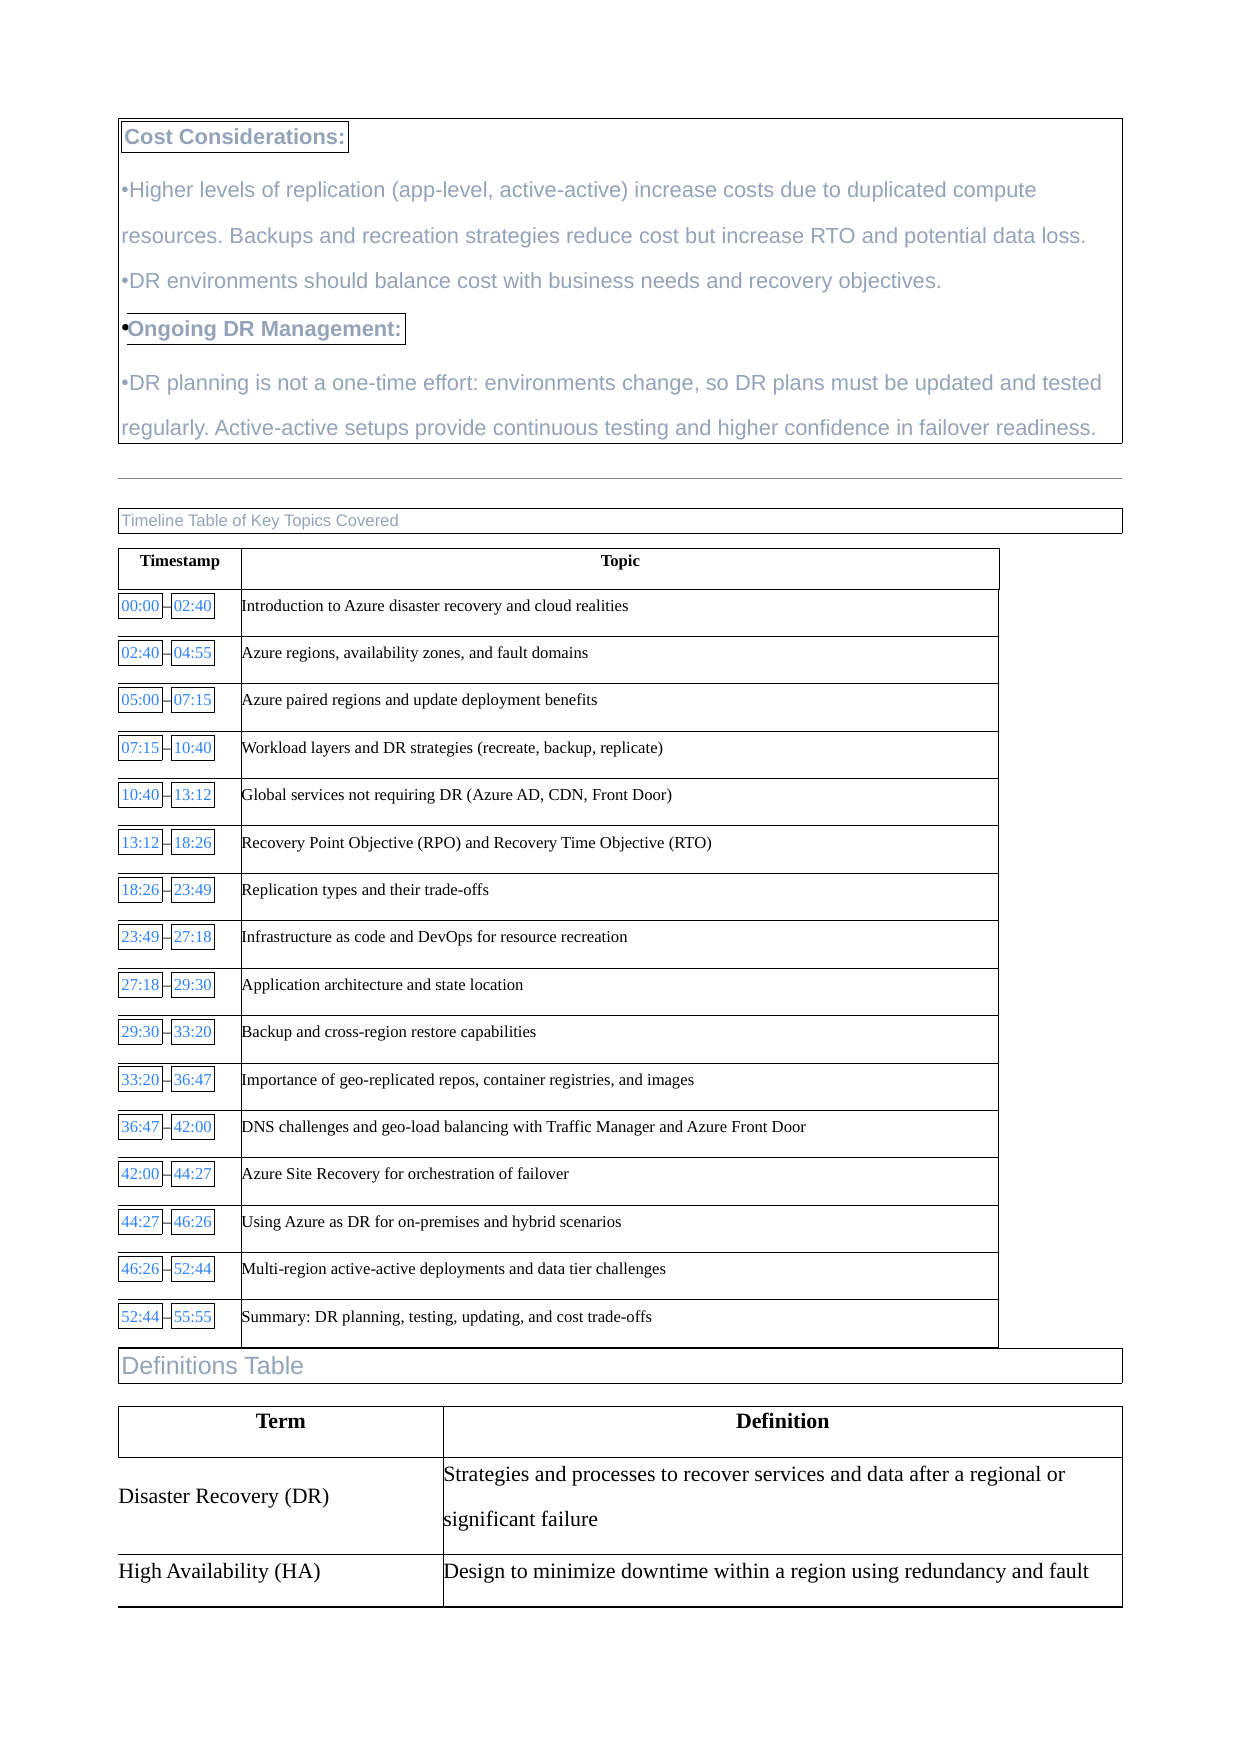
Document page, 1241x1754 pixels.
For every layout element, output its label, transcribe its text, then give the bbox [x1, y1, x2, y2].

table_header Definition [444, 1407, 1122, 1457]
table_cell Multi-region active-active deployments and data tier challenges [242, 1253, 998, 1299]
subtitle Definitions Table [119, 1349, 1122, 1383]
table_cell Introduction to Azure disaster recovery and cloud realities [242, 590, 998, 636]
list Higher levels of replication (app-level, active-active) increase costs due to duplicated compute resources. Backups and recreation strategies reduce cost but increase RTO and potential data loss. [119, 174, 1122, 248]
table_header Timestamp [119, 549, 241, 588]
table_cell 42:00–44:27 [118, 1158, 241, 1204]
table_cell 36:47–42:00 [118, 1111, 241, 1157]
table_cell 05:00–07:15 [118, 684, 241, 731]
table_cell 02:40–04:55 [118, 637, 241, 683]
table_cell 33:20–36:47 [118, 1064, 241, 1110]
table_cell Infrastructure as code and DevOps for resource recreation [242, 921, 998, 968]
table_cell 23:49–27:18 [118, 921, 241, 968]
table_cell 27:18–29:30 [118, 969, 241, 1015]
table_cell Global services not requiring DR (Azure AD, CDN, Front Door) [242, 779, 998, 825]
table_cell Backup and cross-region restore capabilities [242, 1016, 998, 1062]
table_cell 18:26–23:49 [118, 874, 241, 920]
table_cell Using Azure as DR for on-premises and hybrid scenarios [242, 1206, 998, 1252]
table_cell Summary: DR planning, testing, updating, and cost trade-offs [242, 1300, 998, 1347]
table_header Topic [242, 549, 999, 588]
table_cell Importance of geo-replicated repos, container registries, and images [242, 1064, 998, 1110]
table_cell Recovery Point Objective (RPO) and Recovery Time Objective (RTO) [242, 826, 998, 873]
table_cell Azure regions, availability zones, and fault domains [242, 637, 998, 683]
table_cell High Availability (HA) [118, 1555, 443, 1606]
table_cell Replication types and their trade-offs [242, 874, 998, 920]
table_cell 52:44–55:55 [118, 1300, 241, 1347]
subtitle Timeline Table of Key Topics Covered [119, 509, 1122, 533]
table_cell 07:15–10:40 [118, 732, 241, 778]
table_cell Design to minimize downtime within a region using redundancy and fault [444, 1555, 1122, 1606]
list Ongoing DR Management: [119, 310, 1122, 344]
table_cell Strategies and processes to recover services and data after a regional or significant failure [444, 1458, 1122, 1554]
list DR environments should balance cost with business needs and recovery objectives. [119, 265, 1122, 293]
table_cell 29:30–33:20 [118, 1016, 241, 1062]
list DR planning is not a one-time effort: environments change, so DR plans must be updated and tested regularly. Active-active setups provide continuous testing and higher confidence in failover readiness. [119, 367, 1122, 443]
table_cell 00:00–02:40 [118, 590, 241, 636]
table_cell Workload layers and DR strategies (recreate, backup, replicate) [242, 732, 998, 778]
table_cell Application architecture and state location [242, 969, 998, 1015]
table_cell 10:40–13:12 [118, 779, 241, 825]
table_header Term [119, 1407, 443, 1457]
table_cell Disaster Recovery (DR) [118, 1458, 443, 1554]
table_cell 13:12–18:26 [118, 826, 241, 873]
table_cell 44:27–46:26 [118, 1206, 241, 1252]
table_cell Azure Site Recovery for orchestration of failover [242, 1158, 998, 1204]
table_cell Azure paired regions and update deployment benefits [242, 684, 998, 731]
table_cell 46:26–52:44 [118, 1253, 241, 1299]
list Cost Considerations: [119, 119, 1122, 152]
table_cell DNS challenges and geo-load balancing with Traffic Manager and Azure Front Door [242, 1111, 998, 1157]
